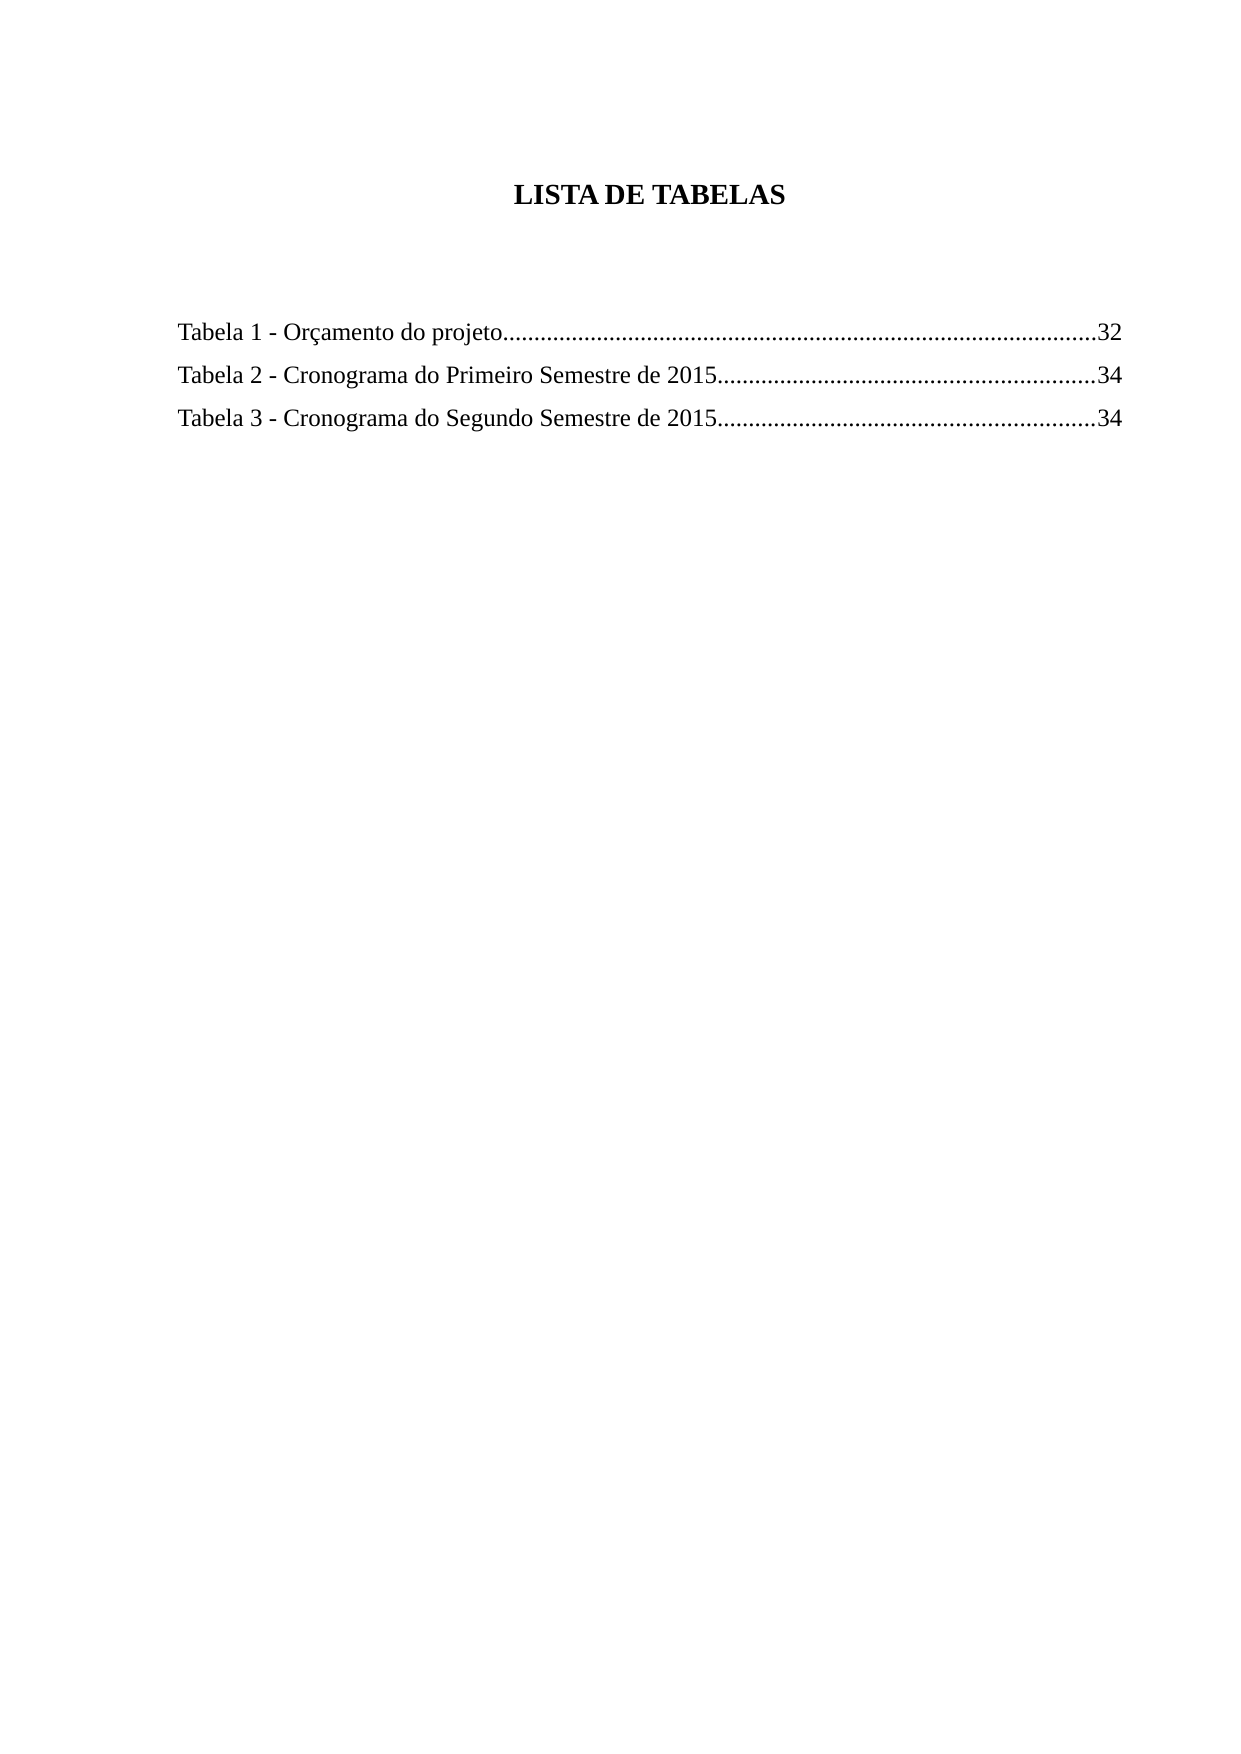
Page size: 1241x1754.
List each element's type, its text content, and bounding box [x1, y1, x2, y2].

list Tabela 3 - Cronograma do Segundo Semestre de 2015 34 [177, 403, 1122, 432]
list Tabela 1 - Orçamento do projeto 32 [177, 317, 1122, 346]
list Lista de tabelas [177, 177, 1122, 211]
list Tabela 2 - Cronograma do Primeiro Semestre de 2015 34 [177, 360, 1122, 389]
